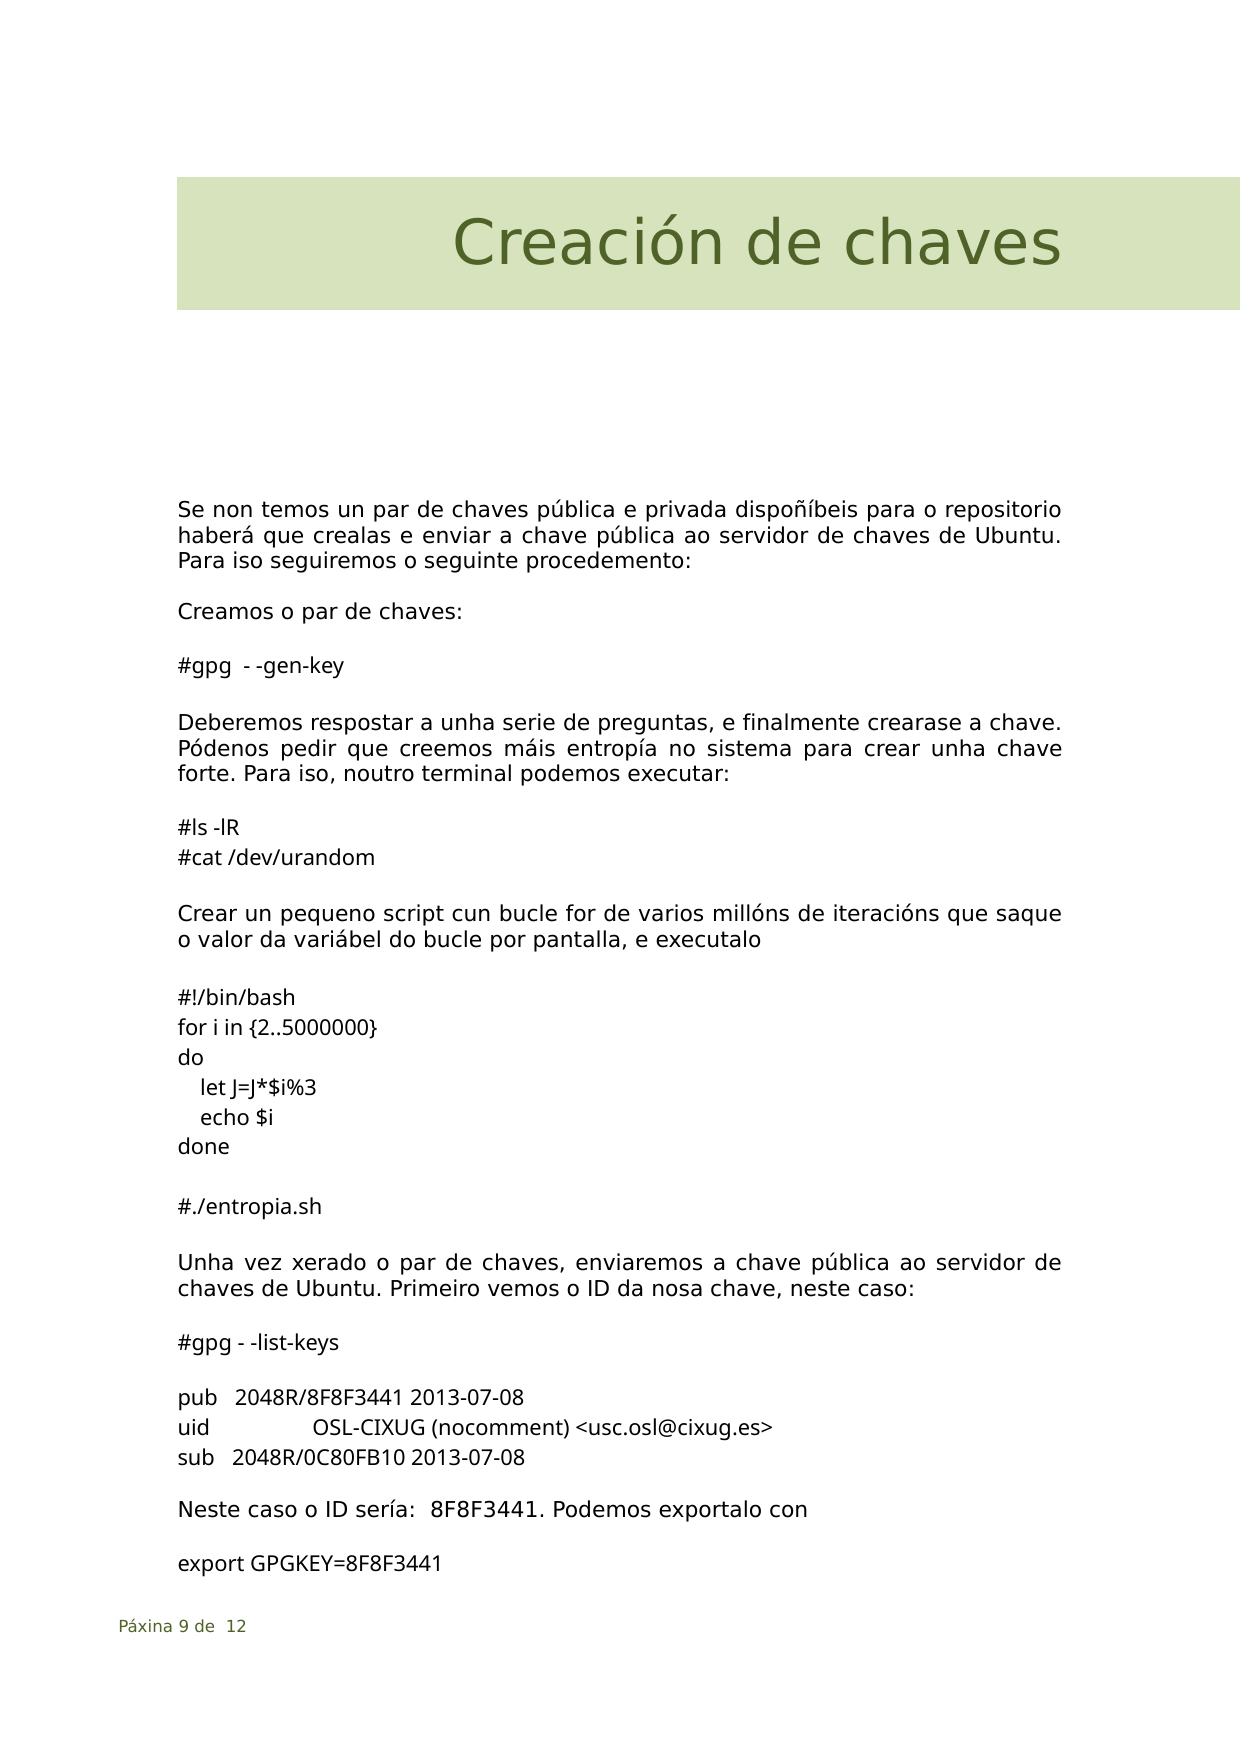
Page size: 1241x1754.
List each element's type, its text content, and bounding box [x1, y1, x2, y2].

text Se non temos un par de chaves pública e privada dispoñíbeis para o repositorio haberá que crealas e enviar a chave pública ao servidor de chaves de Ubuntu. Para iso seguiremos o seguinte procedemento: [177, 497, 1063, 574]
text let J=J*$i%3 [177, 1072, 1063, 1102]
text echo $i [177, 1102, 1063, 1131]
text #./entropia.sh [177, 1191, 1063, 1221]
text #!/bin/bash [177, 982, 1063, 1012]
text #cat /dev/urandom [177, 842, 1063, 872]
text #gpg - -list-keys [177, 1327, 1063, 1357]
text pub 2048R/8F8F3441 2013-07-08 [177, 1382, 1063, 1412]
text #ls -lR [177, 812, 1063, 842]
text Unha vez xerado o par de chaves, enviaremos a chave pública ao servidor de chaves de Ubuntu. Primeiro vemos o ID da nosa chave, neste caso: [177, 1251, 1063, 1302]
text #gpg - -gen-key [177, 651, 1063, 680]
text done [177, 1131, 1063, 1161]
text do [177, 1042, 1063, 1072]
text for i in {2..5000000} [177, 1012, 1063, 1042]
text Deberemos respostar a unha serie de preguntas, e finalmente crearase a chave. Pódenos pedir que creemos máis entropía no sistema para crear unha chave forte. Para iso, noutro terminal podemos executar: [177, 710, 1063, 787]
subtitle Creación de chaves [178, 178, 1240, 309]
text Crear un pequeno script cun bucle for de varios millóns de iteracións que saque o valor da variábel do bucle por pantalla, e executalo [177, 902, 1063, 953]
text uid OSL-CIXUG (nocomment) <usc.osl@cixug.es> [177, 1412, 1063, 1442]
text export GPGKEY=8F8F3441 [177, 1548, 1063, 1578]
text Creamos o par de chaves: [177, 599, 1063, 625]
text sub 2048R/0C80FB10 2013-07-08 [177, 1442, 1063, 1472]
text Neste caso o ID sería: 8F8F3441. Podemos exportalo con [177, 1497, 1063, 1523]
